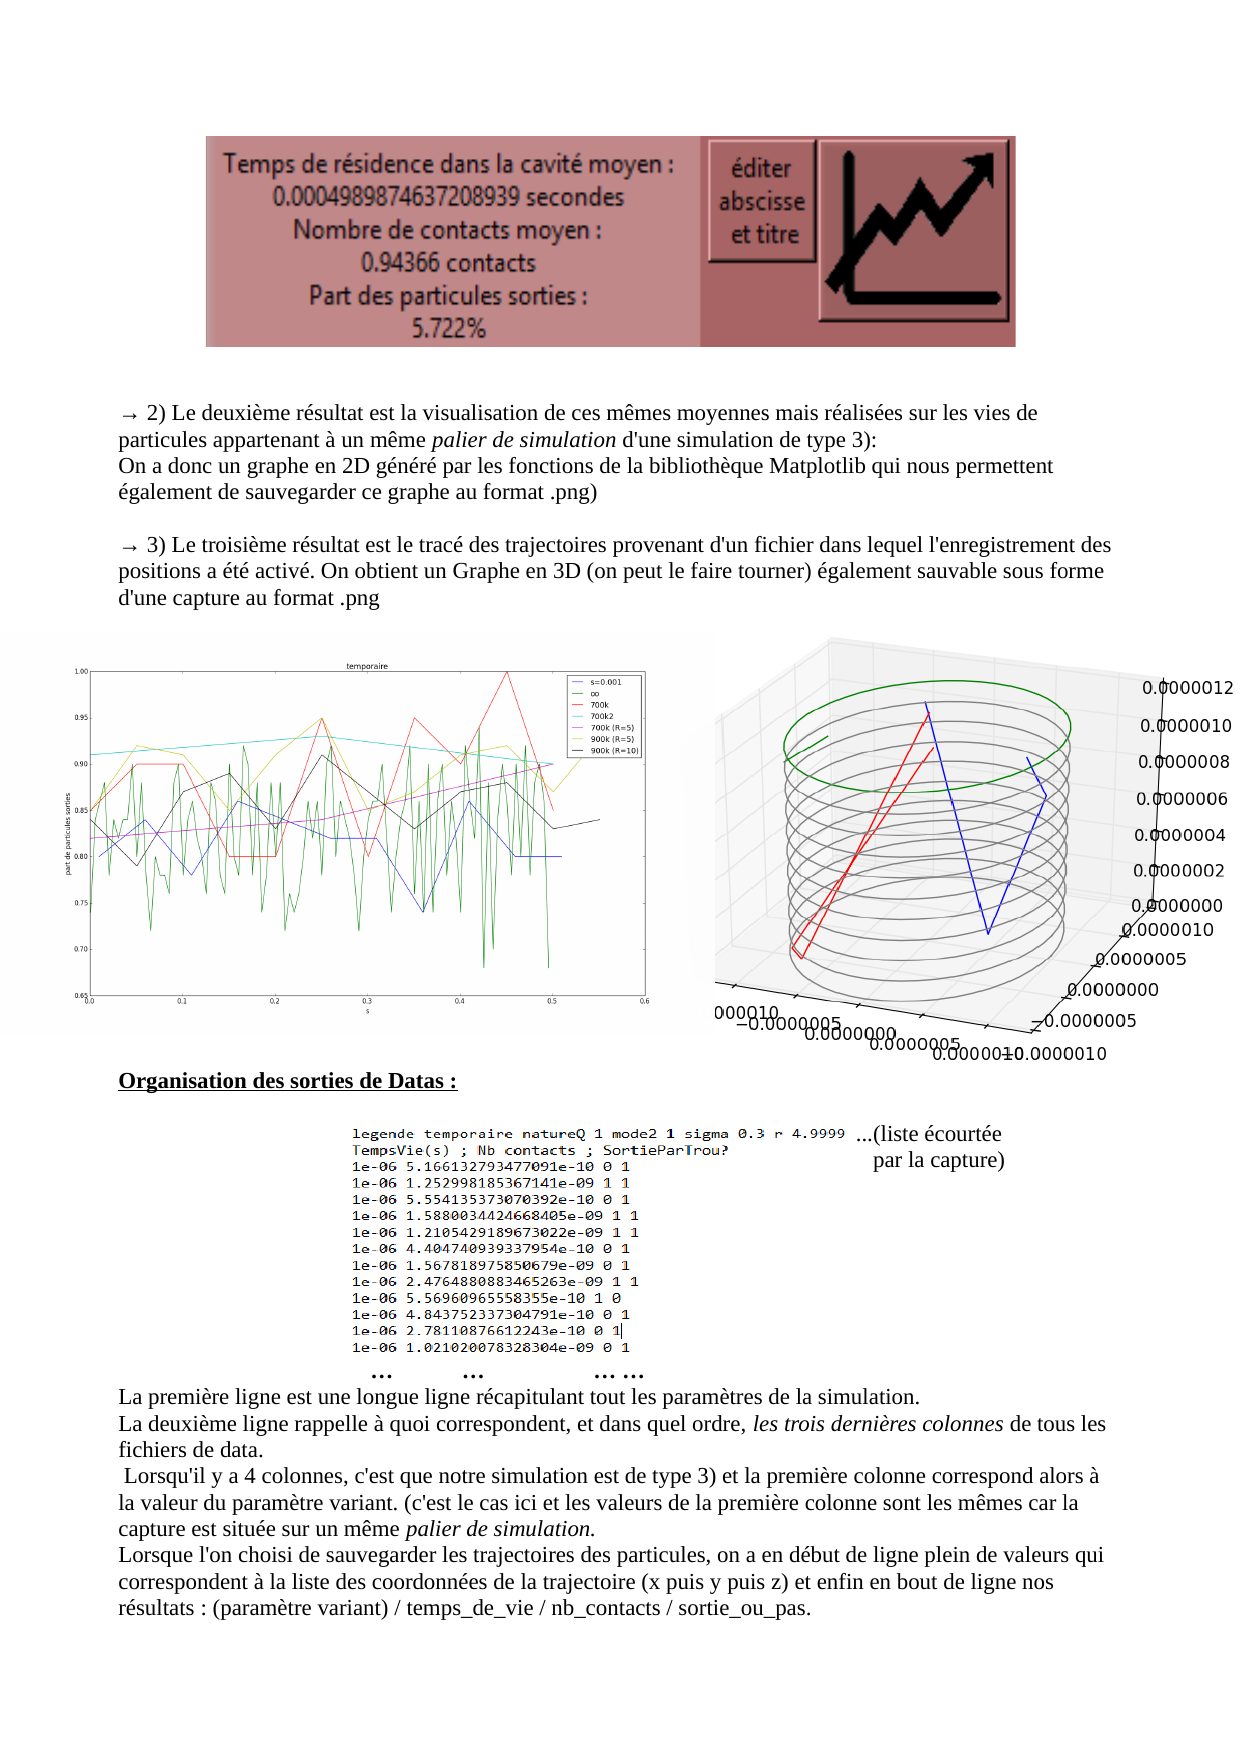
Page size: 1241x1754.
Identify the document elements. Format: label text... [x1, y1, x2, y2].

text [118, 1146, 351, 1172]
text Organisation des sorties de Datas : [118, 1036, 1122, 1093]
text Lorsqu'il y a 4 colonnes, c'est que notre simulation est de type 3) et la première colonne correspond alors à la valeur du paramètre variant. (c'est le cas ici et les valeurs de la première colonne sont les mêmes car la capture est située sur un même palier de simulation. [118, 1462, 1122, 1541]
picture [205, 136, 1016, 347]
text [118, 610, 1122, 631]
text Lorsque l'on choisi de sauvegarder les trajectoires des particules, on a en début de ligne plein de valeurs qui correspondent à la liste des coordonnées de la trajectoire (x puis y puis z) et enfin en bout de ligne nos résultats : (paramètre variant) / temps_de_vie / nb_contacts / sortie_ou_pas. [118, 1541, 1122, 1620]
picture [351, 1125, 845, 1356]
picture [0, 631, 1241, 1067]
text ...(liste écourtée [118, 1120, 1122, 1146]
text → 2) Le deuxième résultat est la visualisation de ces mêmes moyennes mais réalisées sur les vies de particules appartenant à un même palier de simulation d'une simulation de type 3): [118, 399, 1122, 452]
text On a donc un graphe en 2D généré par les fonctions de la bibliothèque Matplotlib qui nous permettent également de sauvegarder ce graphe au format .png) [118, 452, 1122, 505]
text La deuxième ligne rappelle à quoi correspondent, et dans quel ordre, les trois dernières colonnes de tous les fichiers de data. [118, 1409, 1122, 1462]
text par la capture) [845, 1146, 1122, 1172]
text … … … … [118, 1357, 1122, 1383]
text La première ligne est une longue ligne récapitulant tout les paramètres de la simulation. [118, 1383, 1122, 1409]
text → 3) Le troisième résultat est le tracé des trajectoires provenant d'un fichier dans lequel l'enregistrement des positions a été activé. On obtient un Graphe en 3D (on peut le faire tourner) également sauvable sous forme d'une capture au format .png [118, 531, 1122, 610]
